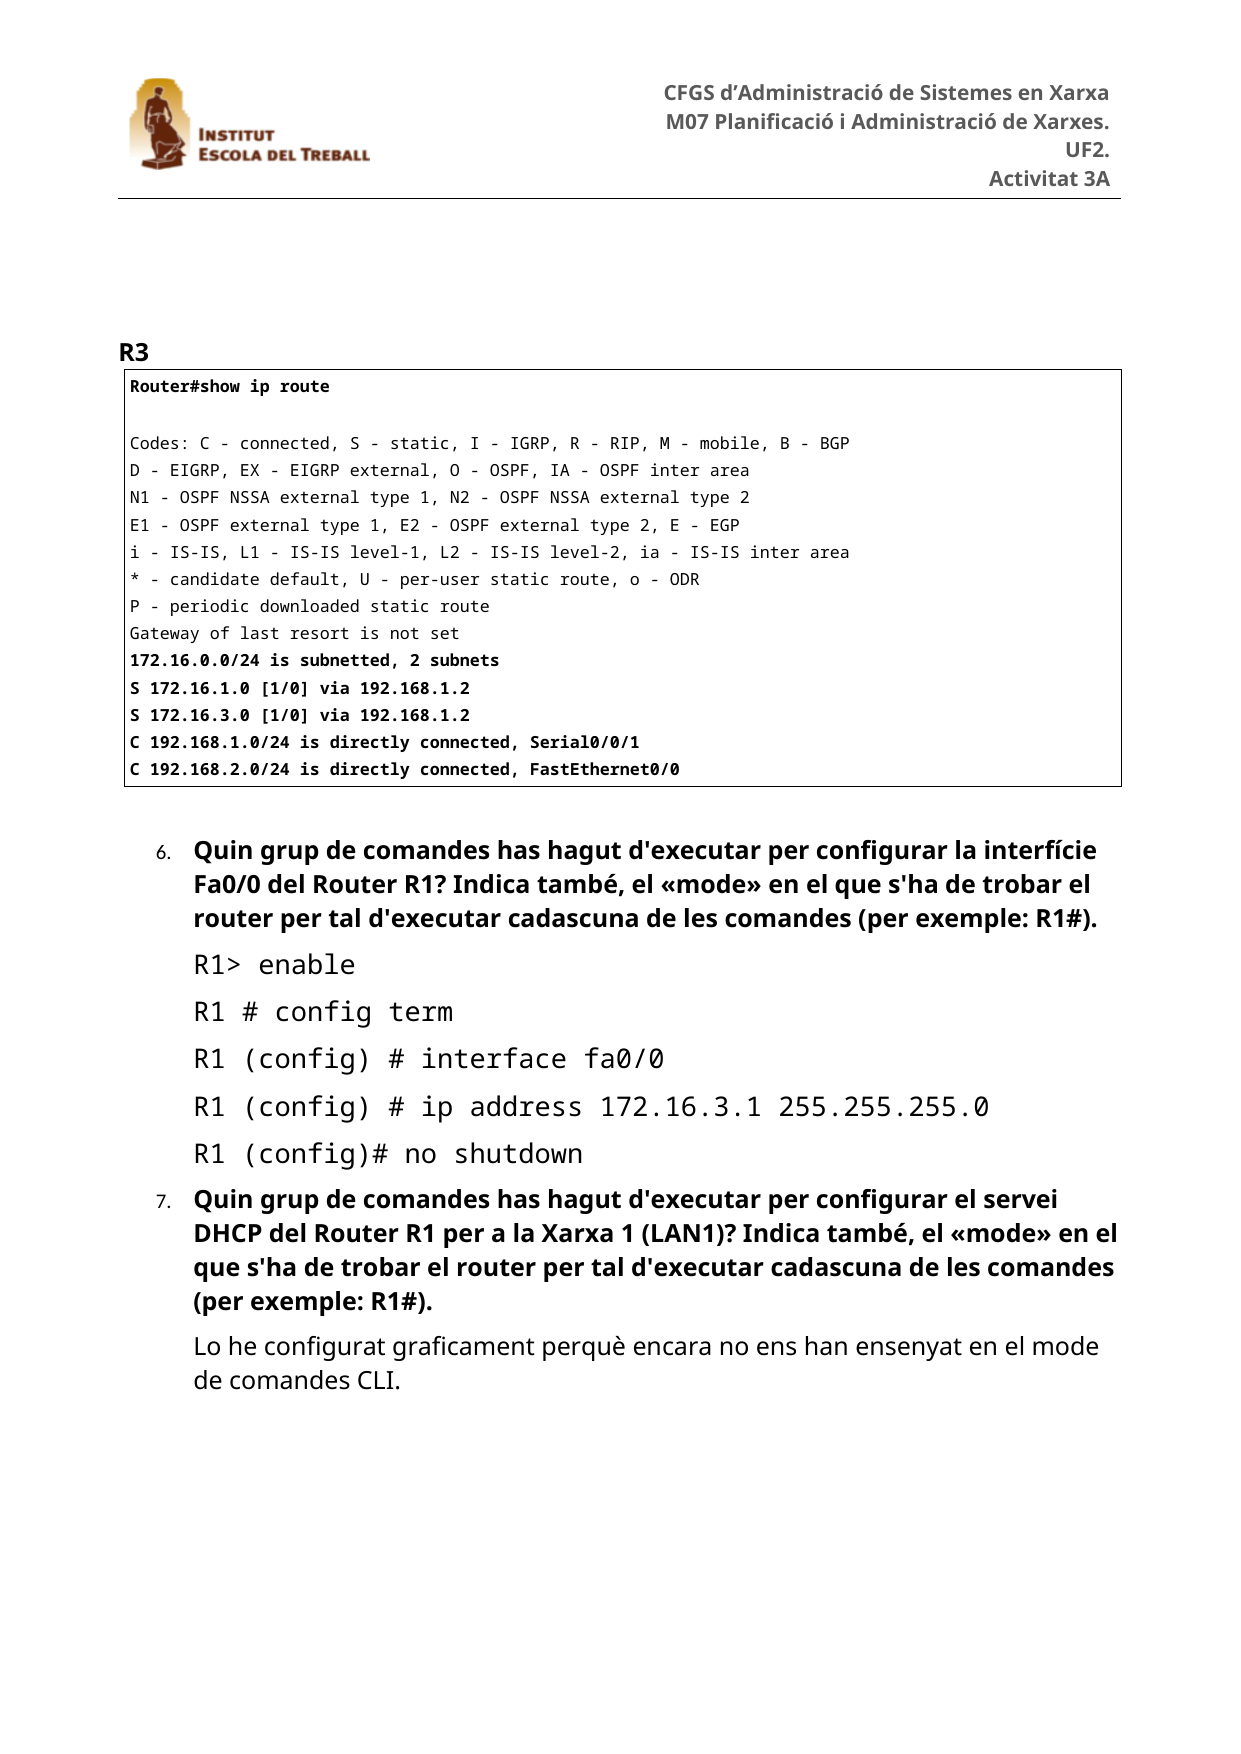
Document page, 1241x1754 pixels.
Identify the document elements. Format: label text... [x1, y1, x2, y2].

picture [129, 78, 370, 170]
list Quin grup de comandes has hagut d'executar per configurar el servei DHCP del Router R1 per a la Xarxa 1 (LAN1)? Indica també, el «mode» en el que s'ha de trobar el router per tal d'executar cadascuna de les comandes (per exemple: R1#). [156, 1182, 1122, 1318]
list Lo he configurat graficament perquè encara no ens han ensenyat en el mode de comandes CLI. [156, 1328, 1122, 1422]
list R1 (config) # ip address 172.16.3.1 255.255.255.0 [156, 1087, 1122, 1124]
list Quin grup de comandes has hagut d'executar per configurar la interfície Fa0/0 del Router R1? Indica també, el «mode» en el que s'ha de trobar el router per tal d'executar cadascuna de les comandes (per exemple: R1#). [156, 833, 1122, 935]
text R3 [118, 335, 1122, 369]
list R1 # config term [156, 992, 1122, 1029]
list R1> enable [156, 945, 1122, 982]
list R1 (config) # interface fa0/0 [156, 1040, 1122, 1077]
table_header Router#show ip route Codes: C - connected, S - static, I - IGRP, R - RIP, M - mobile, B - BGP D - EIGRP, EX - EIGRP external, O - OSPF, IA - OSPF inter area N1 - OSPF NSSA external type 1, N2 - OSPF NSSA external type 2 E1 - OSPF external type 1, E2 - OSPF external type 2, E - EGP i - IS-IS, L1 - IS-IS level-1, L2 - IS-IS level-2, ia - IS-IS inter area * - candidate default, U - per-user static route, o - ODR P - periodic downloaded static route Gateway of last resort is not set 172.16.0.0/24 is subnetted, 2 subnets S 172.16.1.0 [1/0] via 192.168.1.2 S 172.16.3.0 [1/0] via 192.168.1.2 C 192.168.1.0/24 is directly connected, Serial0/0/1 C 192.168.2.0/24 is directly connected, FastEthernet0/0 [125, 370, 1121, 786]
list R1 (config)# no shutdown [156, 1134, 1122, 1171]
